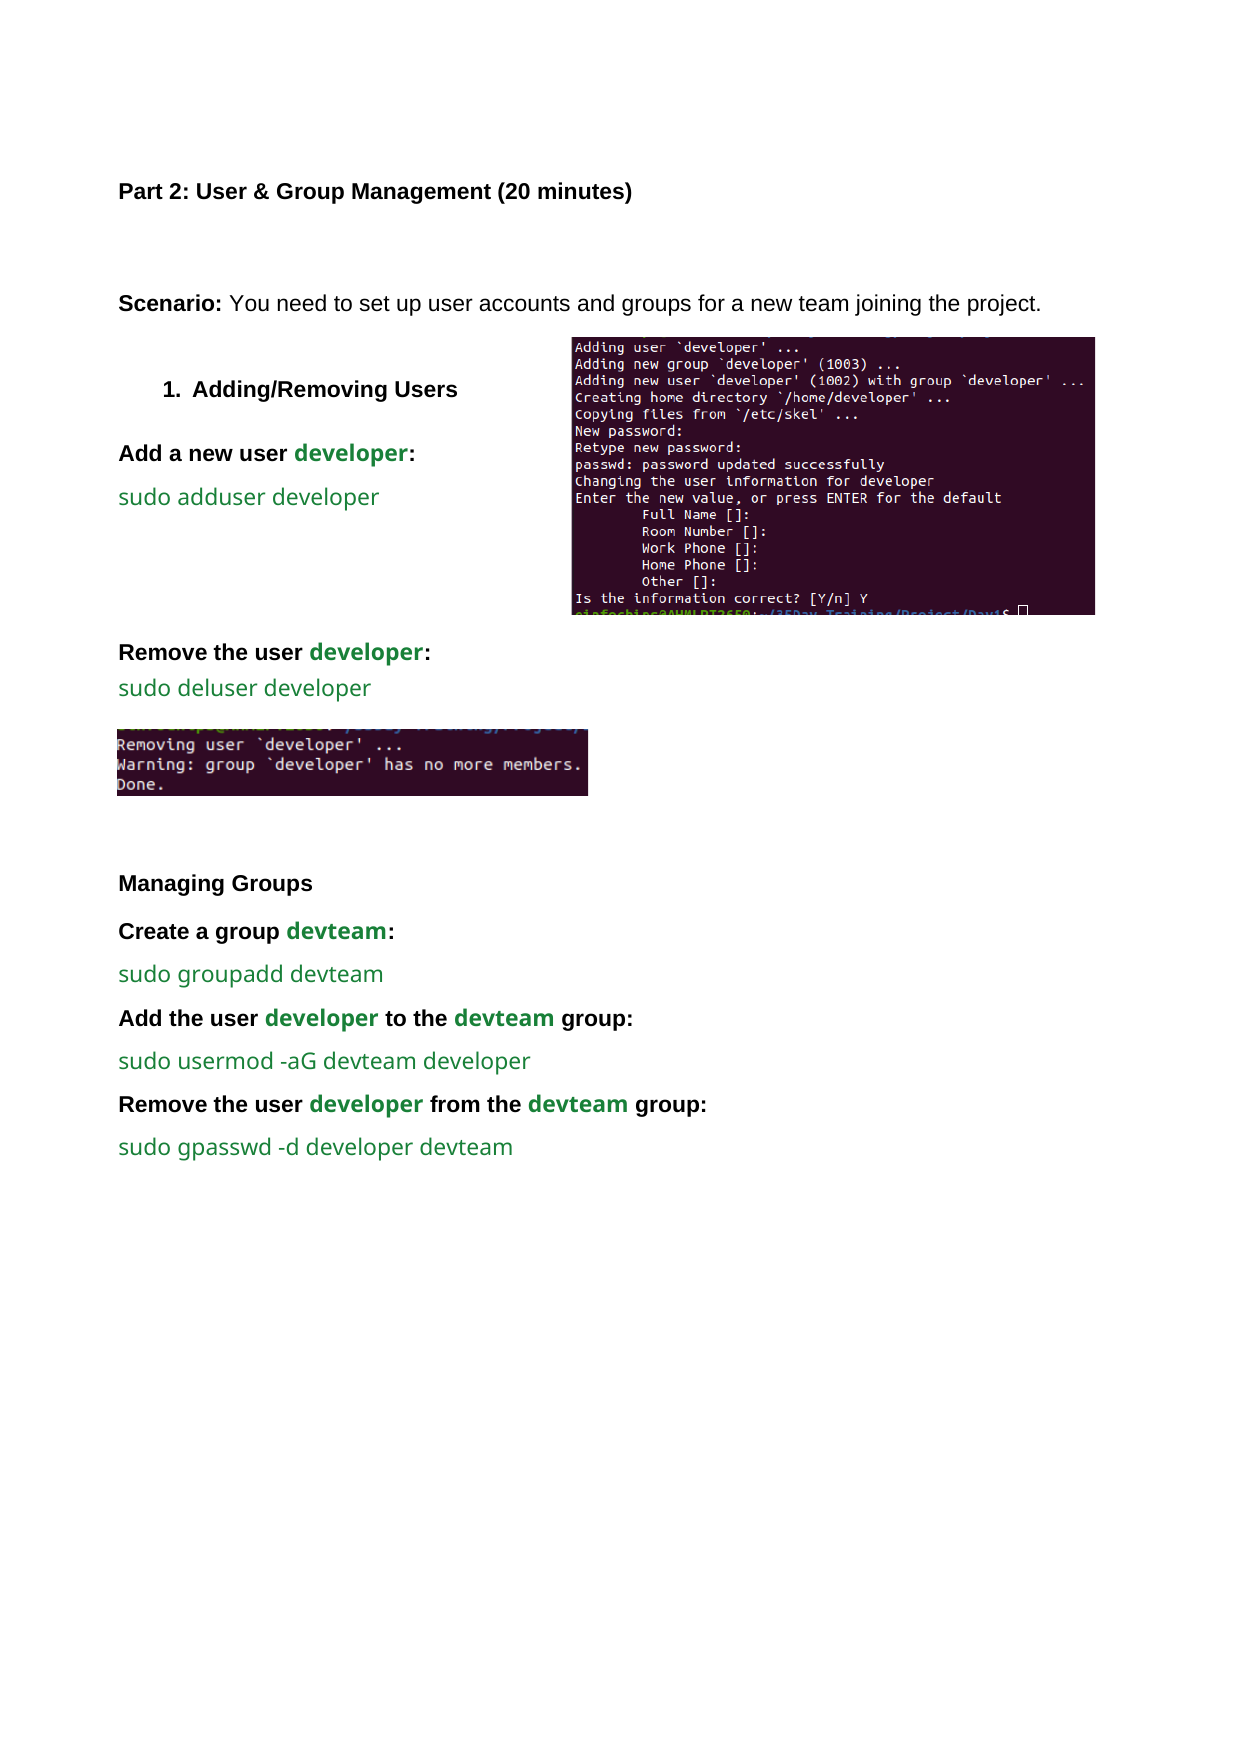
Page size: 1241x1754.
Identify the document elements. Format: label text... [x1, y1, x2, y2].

text Remove the user developer: sudo deluser developer [118, 603, 1122, 703]
text Add a new user developer: sudo adduser developer [118, 437, 571, 512]
text Scenario: You need to set up user accounts and groups for a new team joining the project. [118, 290, 1122, 316]
text Create a group devteam: sudo groupadd devteam [118, 915, 1122, 989]
list [657, 376, 1122, 402]
subtitle Part 2: User & Group Management (20 minutes) [118, 178, 1122, 204]
text Managing Groups [118, 870, 1122, 897]
text [657, 437, 1122, 512]
list Adding/Removing Users [162, 376, 571, 402]
text Remove the user developer from the devteam group: sudo gpasswd -d developer devteam [118, 1088, 1122, 1162]
picture [571, 337, 657, 615]
picture [117, 729, 174, 796]
text Add the user developer to the devteam group: sudo usermod -aG devteam developer [118, 1001, 1122, 1076]
